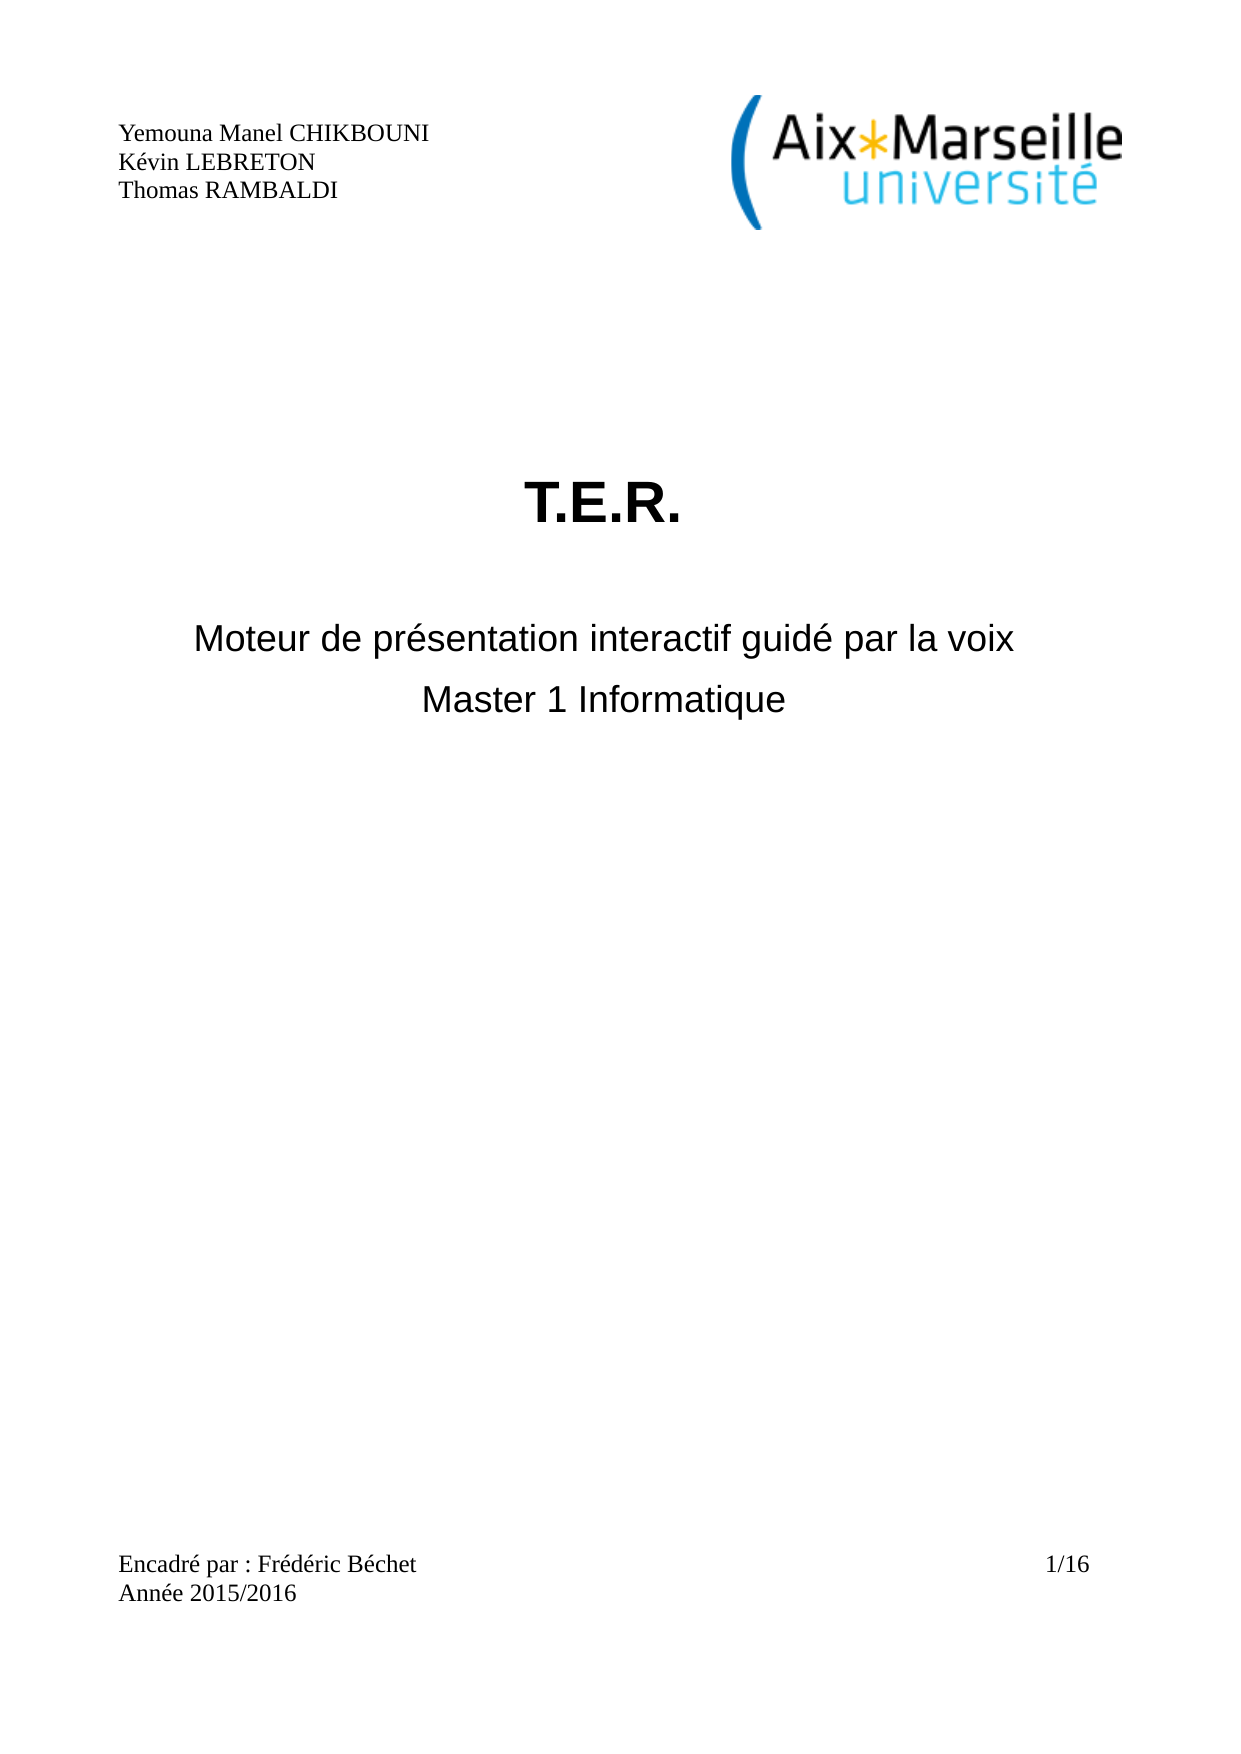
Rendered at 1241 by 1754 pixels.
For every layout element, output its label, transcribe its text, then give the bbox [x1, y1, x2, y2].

title T.E.R. [118, 468, 1089, 535]
subtitle Moteur de présentation interactif guidé par la voix [118, 616, 1089, 659]
subtitle Master 1 Informatique [118, 678, 1089, 721]
picture [731, 95, 1122, 230]
